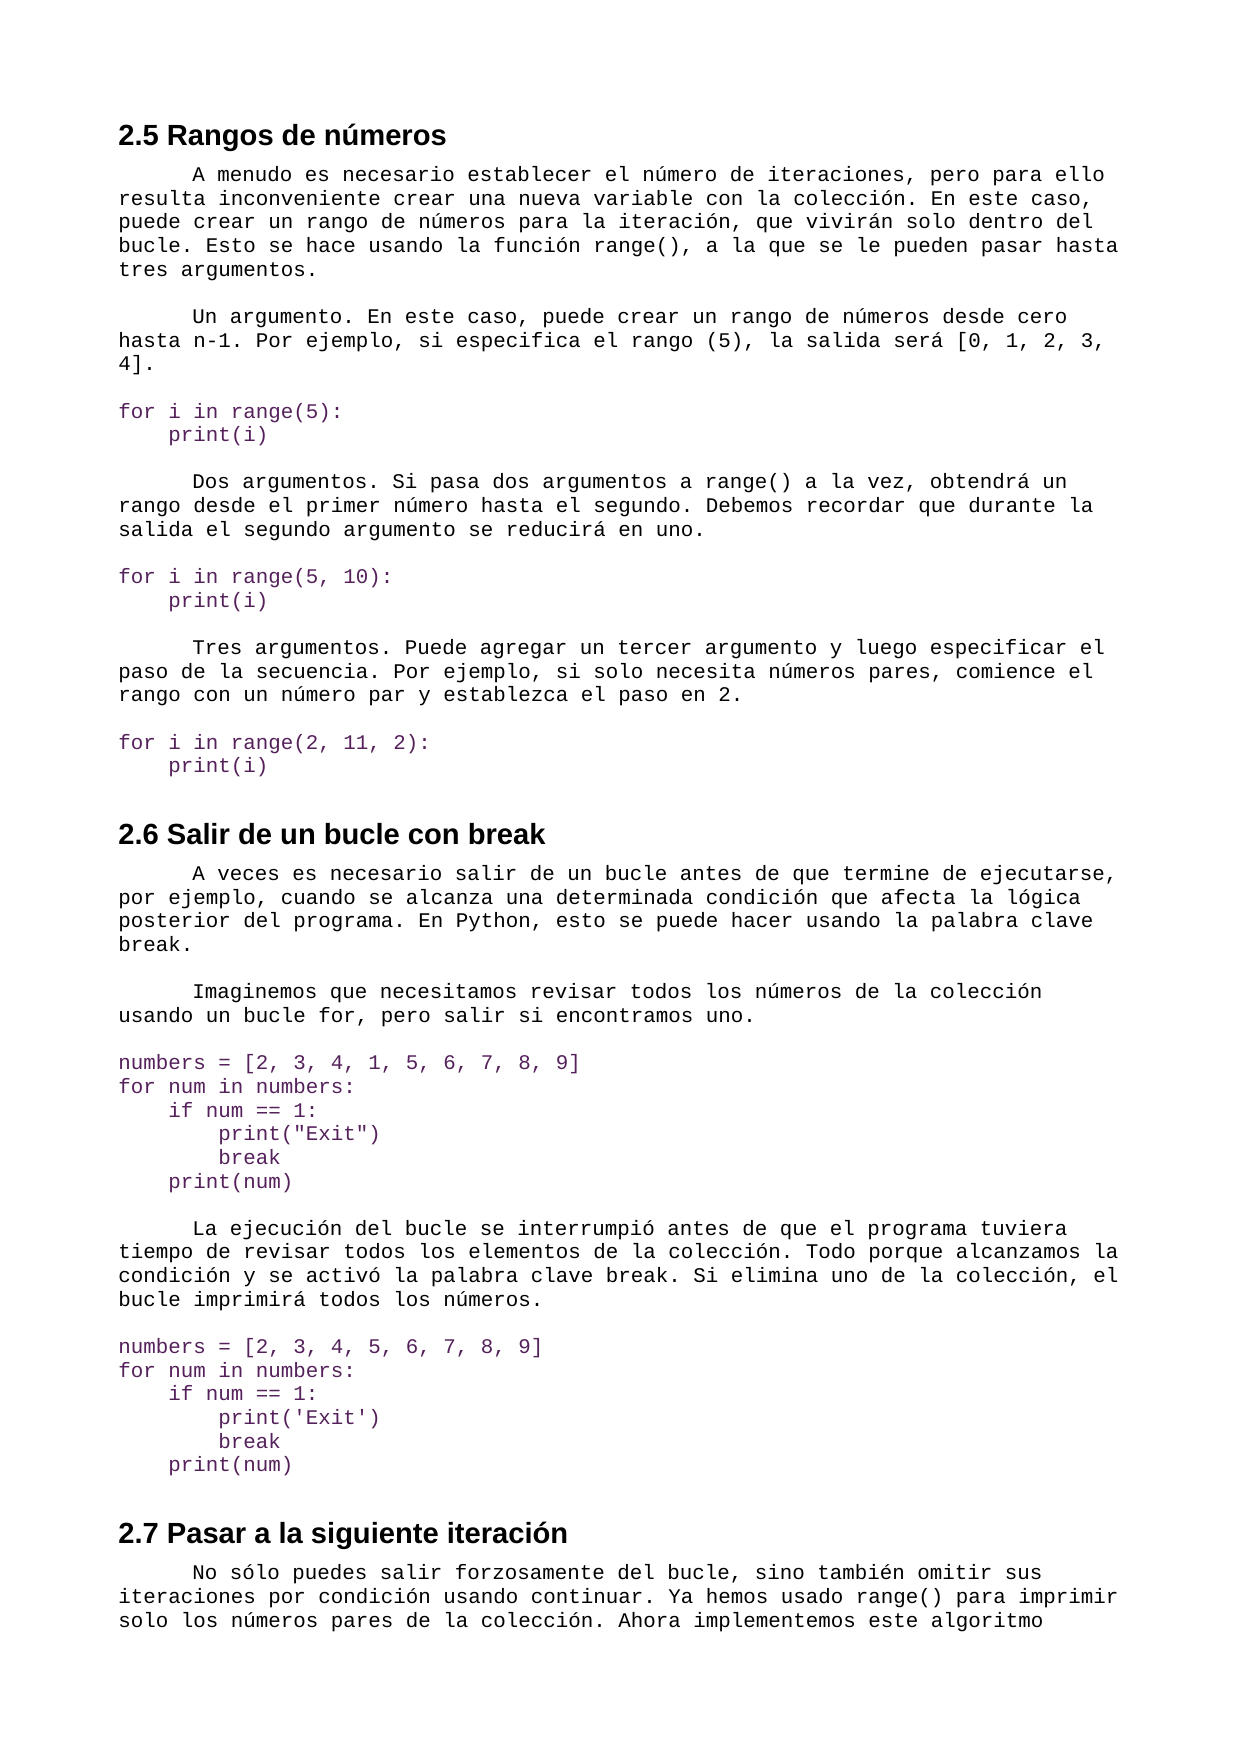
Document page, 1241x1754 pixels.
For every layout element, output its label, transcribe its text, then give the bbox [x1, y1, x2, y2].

text print(i) [118, 755, 1122, 779]
text for i in range(2, 11, 2): [118, 732, 1122, 755]
text numbers = [2, 3, 4, 5, 6, 7, 8, 9] [118, 1336, 1122, 1360]
text print(i) [118, 424, 1122, 448]
text for i in range(5): [118, 401, 1122, 424]
text break [118, 1147, 1122, 1171]
subtitle 2.7 Pasar a la siguiente iteración [118, 1516, 1122, 1550]
text Dos argumentos. Si pasa dos argumentos a range() a la vez, obtendrá un rango desde el primer número hasta el segundo. Debemos recordar que durante la salida el segundo argumento se reducirá en uno. [118, 472, 1122, 542]
text print(i) [118, 590, 1122, 613]
text print(num) [118, 1171, 1122, 1194]
text La ejecución del bucle se interrumpió antes de que el programa tuviera tiempo de revisar todos los elementos de la colección. Todo porque alcanzamos la condición y se activó la palabra clave break. Si elimina uno de la colección, el bucle imprimirá todos los números. [118, 1218, 1122, 1312]
text Tres argumentos. Puede agregar un tercer argumento y luego especificar el paso de la secuencia. Por ejemplo, si solo necesita números pares, comience el rango con un número par y establezca el paso en 2. [118, 637, 1122, 708]
text numbers = [2, 3, 4, 1, 5, 6, 7, 8, 9] [118, 1052, 1122, 1076]
text for num in numbers: [118, 1076, 1122, 1100]
text break [118, 1431, 1122, 1454]
text if num == 1: [118, 1100, 1122, 1123]
text print("Exit") [118, 1123, 1122, 1147]
text No sólo puedes salir forzosamente del bucle, sino también omitir sus iteraciones por condición usando continuar. Ya hemos usado range() para imprimir solo los números pares de la colección. Ahora implementemos este algoritmo [118, 1562, 1122, 1633]
subtitle 2.6 Salir de un bucle con break [118, 817, 1122, 851]
text print('Exit') [118, 1407, 1122, 1431]
text Un argumento. En este caso, puede crear un rango de números desde cero hasta n-1. Por ejemplo, si especifica el rango (5), la salida será [0, 1, 2, 3, 4]. [118, 306, 1122, 377]
text A veces es necesario salir de un bucle antes de que termine de ejecutarse, por ejemplo, cuando se alcanza una determinada condición que afecta la lógica posterior del programa. En Python, esto se puede hacer usando la palabra clave break. [118, 863, 1122, 958]
text for num in numbers: [118, 1360, 1122, 1383]
text if num == 1: [118, 1383, 1122, 1407]
text A menudo es necesario establecer el número de iteraciones, pero para ello resulta inconveniente crear una nueva variable con la colección. En este caso, puede crear un rango de números para la iteración, que vivirán solo dentro del bucle. Esto se hace usando la función range(), a la que se le pueden pasar hasta tres argumentos. [118, 164, 1122, 282]
subtitle 2.5 Rangos de números [118, 118, 1122, 152]
text Imaginemos que necesitamos revisar todos los números de la colección usando un bucle for, pero salir si encontramos uno. [118, 981, 1122, 1029]
text print(num) [118, 1454, 1122, 1478]
text for i in range(5, 10): [118, 566, 1122, 590]
